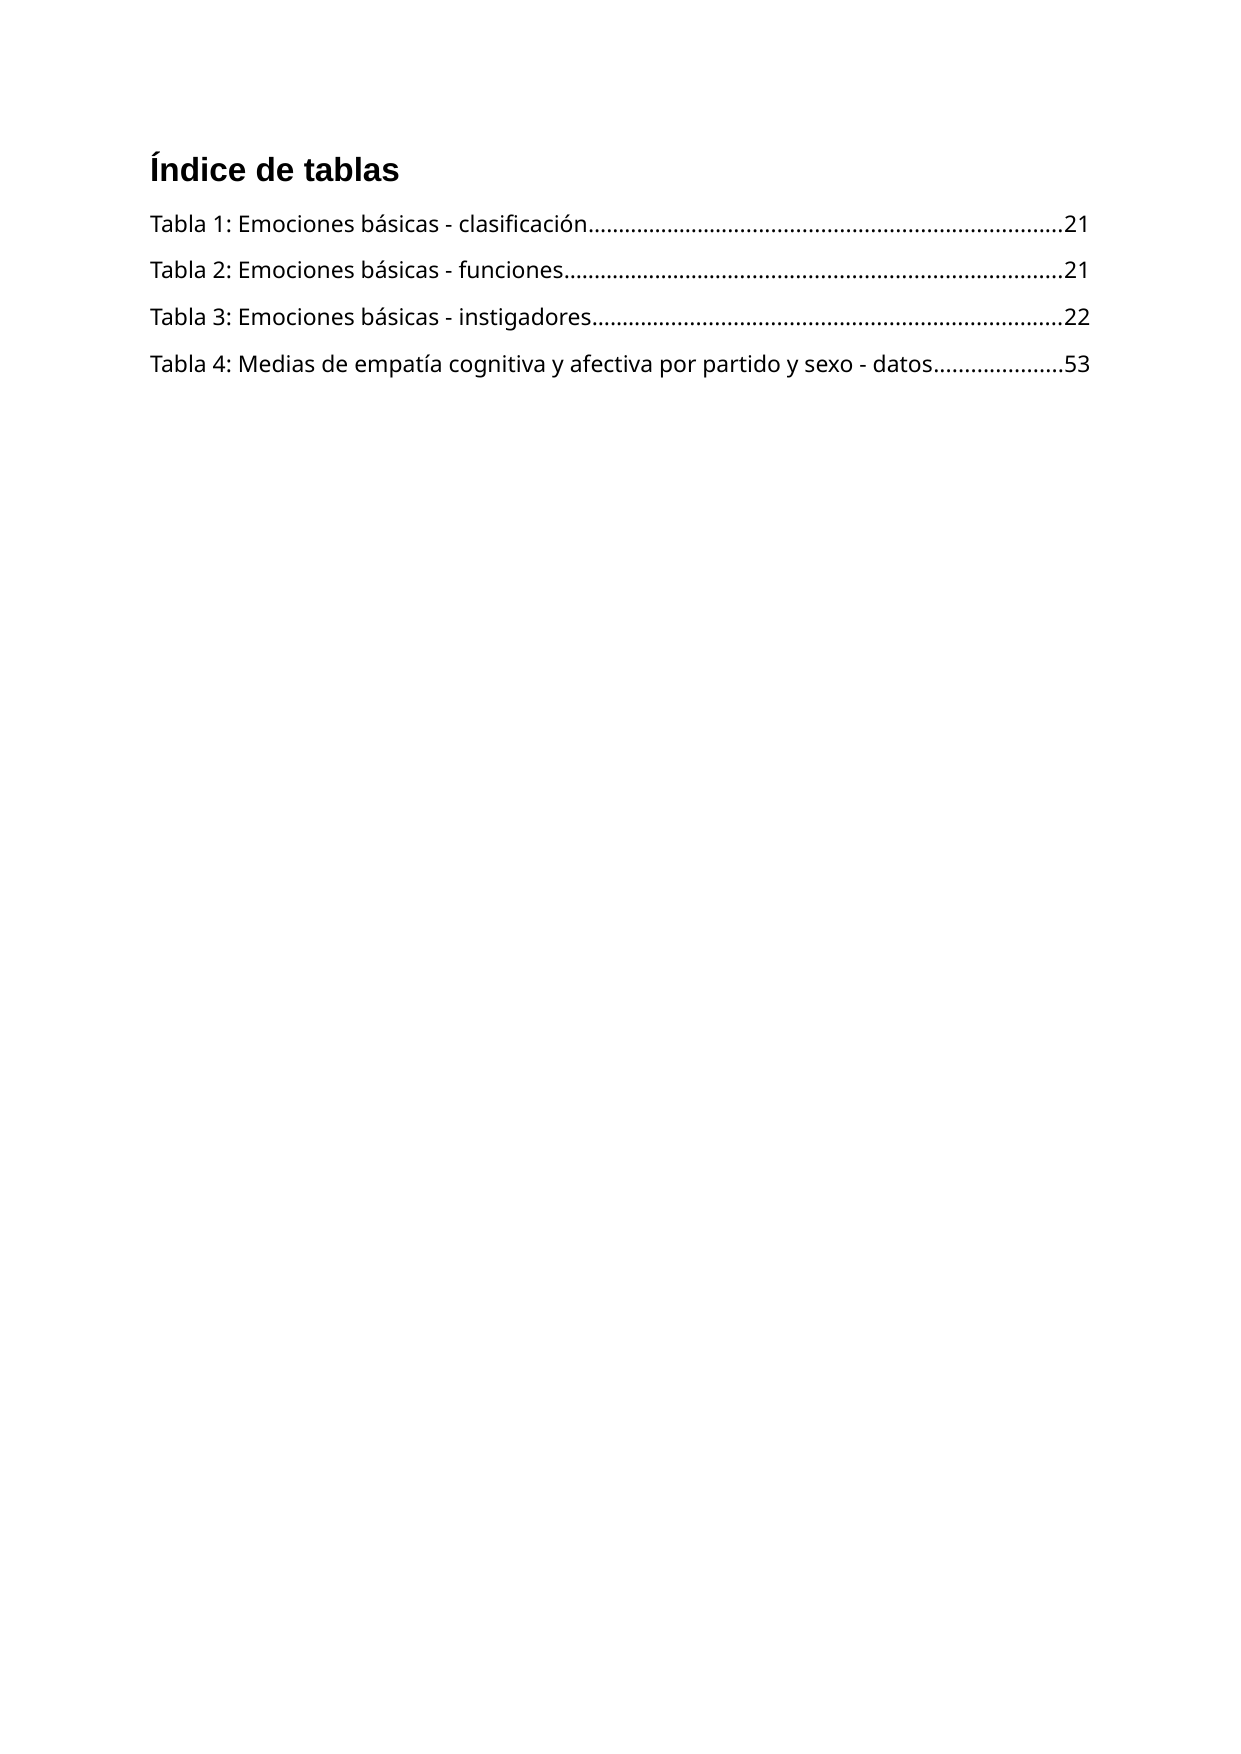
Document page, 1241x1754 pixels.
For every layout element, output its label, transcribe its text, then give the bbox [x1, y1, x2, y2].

text Tabla 4: Medias de empatía cognitiva y afectiva por partido y sexo - datos 53 [150, 348, 1090, 379]
text Tabla 1: Emociones básicas - clasificación 21 [150, 208, 1090, 239]
subtitle Índice de tablas [150, 150, 1090, 188]
text Tabla 3: Emociones básicas - instigadores 22 [150, 301, 1090, 333]
text Tabla 2: Emociones básicas - funciones 21 [150, 254, 1090, 286]
